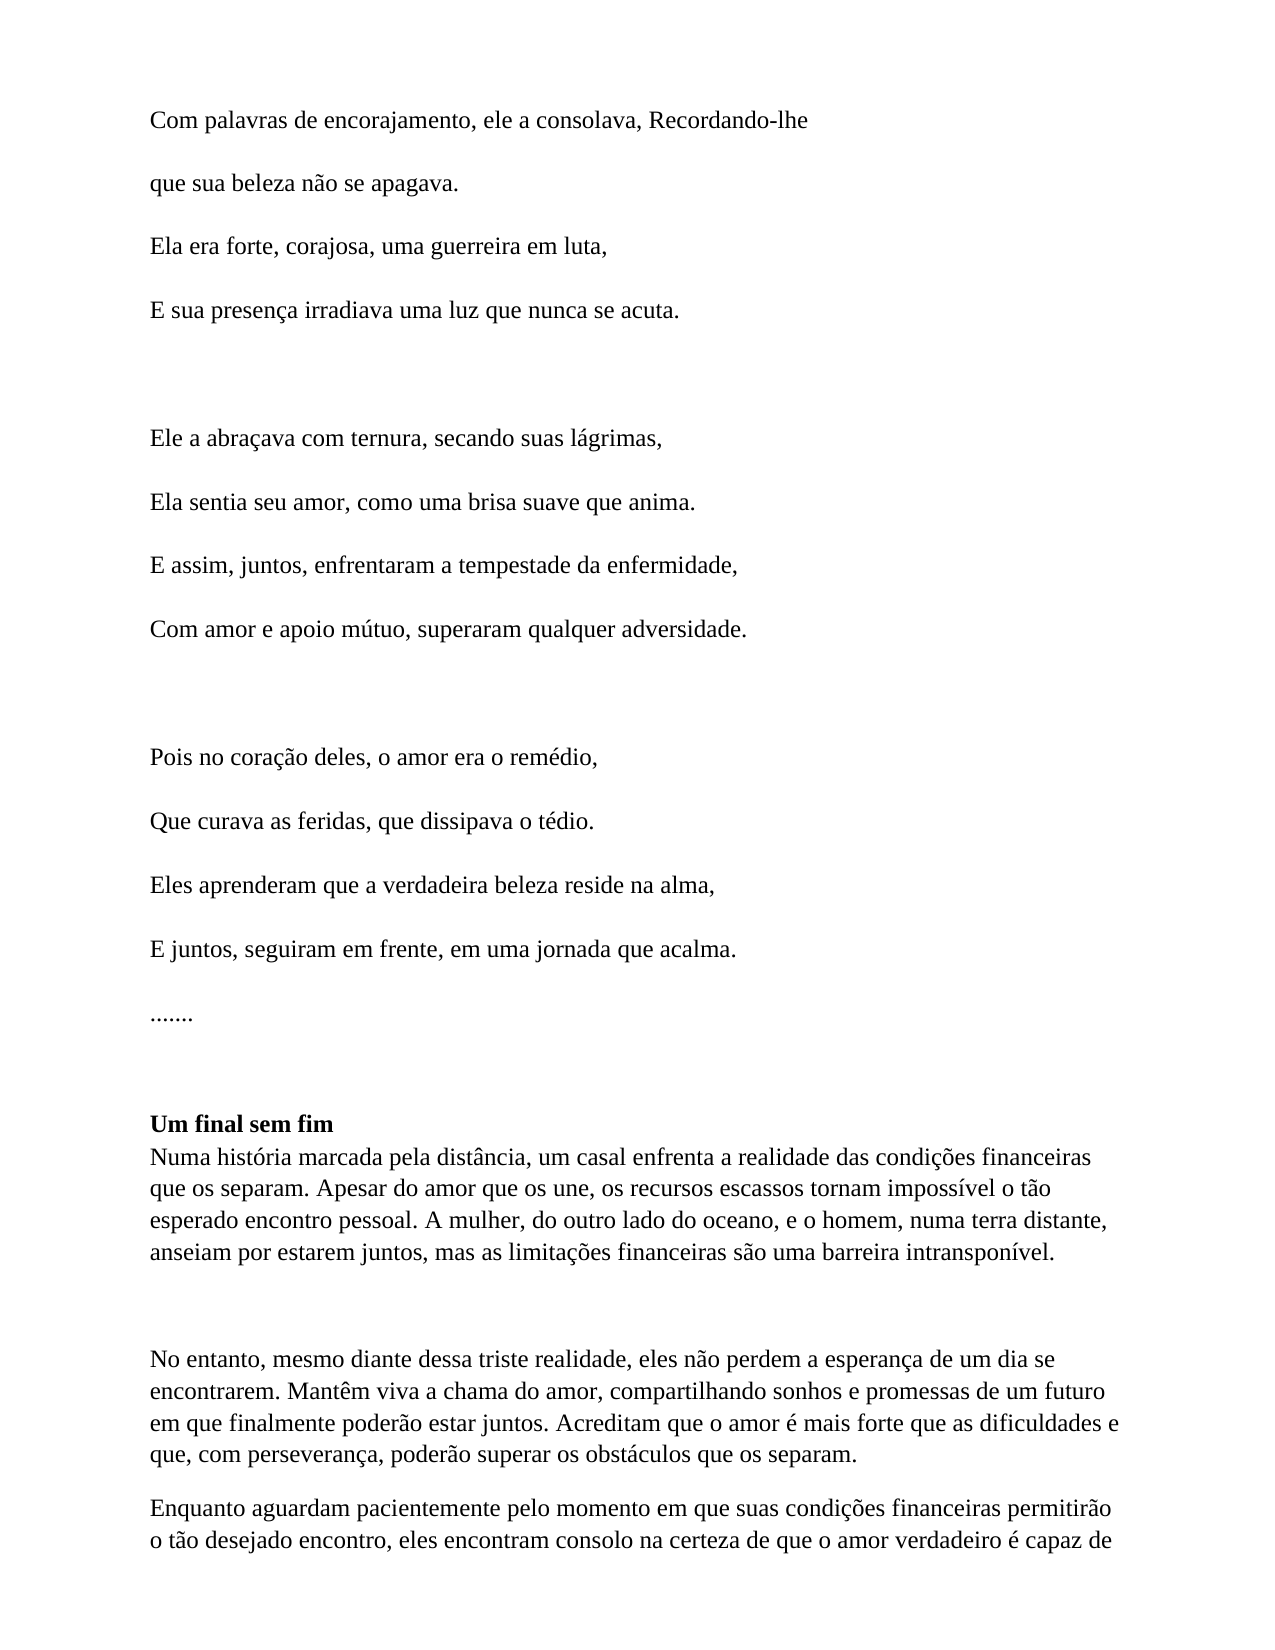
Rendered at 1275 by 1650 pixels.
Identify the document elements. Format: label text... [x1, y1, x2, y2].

text Enquanto aguardam pacientemente pelo momento em que suas condições financeiras permitirão o tão desejado encontro, eles encontram consolo na certeza de que o amor verdadeiro é capaz de [149, 1493, 1125, 1554]
text E juntos, seguiram em frente, em uma jornada que acalma. [149, 934, 1125, 963]
text E sua presença irradiava uma luz que nunca se acuta. [149, 295, 1125, 324]
text Eles aprenderam que a verdadeira beleza reside na alma, [149, 870, 1125, 899]
text Ela era forte, corajosa, uma guerreira em luta, [149, 231, 1125, 260]
text E assim, juntos, enfrentaram a tempestade da enfermidade, [149, 551, 1125, 579]
text Com palavras de encorajamento, ele a consolava, Recordando-lhe que sua beleza não se apagava. [149, 105, 809, 197]
text No entanto, mesmo diante dessa triste realidade, eles não perdem a esperança de um dia se encontrarem. Mantêm viva a chama do amor, compartilhando sonhos e promessas de um futuro em que finalmente poderão estar juntos. Acreditam que o amor é mais forte que as dificuldades e que, com perseverança, poderão superar os obstáculos que os separam. [149, 1344, 1125, 1468]
text Que curava as feridas, que dissipava o tédio. [149, 806, 1125, 835]
text Numa história marcada pela distância, um casal enfrenta a realidade das condições financeiras que os separam. Apesar do amor que os une, os recursos escassos tornam impossível o tão esperado encontro pessoal. A mulher, do outro lado do oceano, e o homem, numa terra distante, anseiam por estarem juntos, mas as limitações financeiras são uma barreira intransponível. [149, 1142, 1125, 1266]
text Com amor e apoio mútuo, superaram qualquer adversidade. [149, 614, 1125, 643]
text ....... [149, 998, 1125, 1027]
text Ela sentia seu amor, como uma brisa suave que anima. [149, 487, 1125, 515]
text Ele a abraçava com ternura, secando suas lágrimas, [149, 423, 1125, 451]
text Pois no coração deles, o amor era o remédio, [149, 742, 1125, 771]
subtitle Um final sem fim [149, 1109, 1125, 1138]
